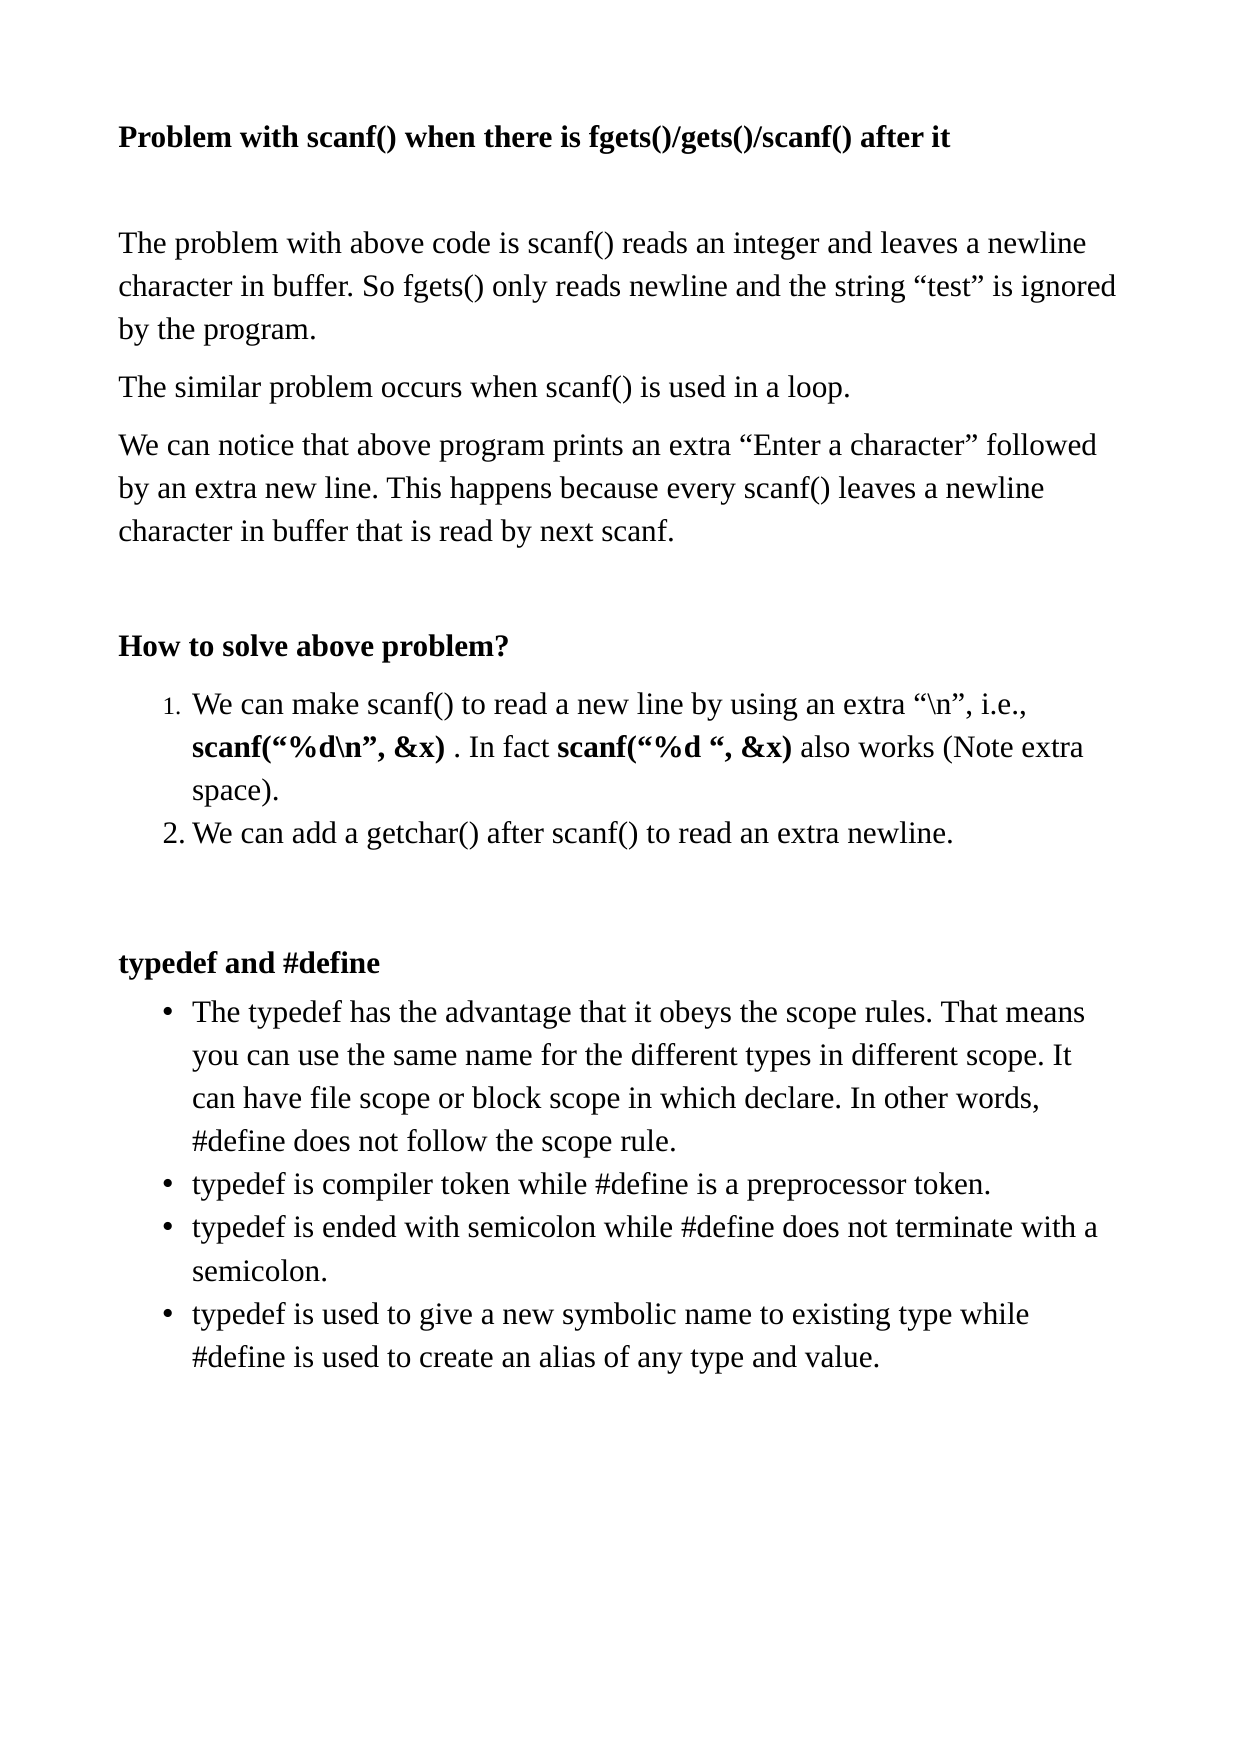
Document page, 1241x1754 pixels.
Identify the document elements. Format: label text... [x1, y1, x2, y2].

list We can add a getchar() after scanf() to read an extra newline. [162, 815, 1122, 851]
subtitle Problem with scanf() when there is fgets()/gets()/scanf() after it [118, 118, 1122, 154]
subtitle typedef and #define [118, 945, 1122, 981]
text We can notice that above program prints an extra “Enter a character” followed by an extra new line. This happens because every scanf() leaves a newline character in buffer that is read by next scanf. [118, 426, 1122, 548]
list The typedef has the advantage that it obeys the scope rules. That means you can use the same name for the different types in different scope. It can have file scope or block scope in which declare. In other words, #define does not follow the scope rule. [162, 993, 1122, 1158]
list typedef is ended with semicolon while #define does not terminate with a semicolon. [162, 1209, 1122, 1288]
list typedef is used to give a new symbolic name to existing type while #define is used to create an alias of any type and value. [162, 1295, 1122, 1374]
list typedef is compiler token while #define is a preprocessor token. [162, 1166, 1122, 1202]
text How to solve above problem? [118, 628, 1122, 663]
list We can make scanf() to read a new line by using an extra “\n”, i.e., scanf(“%d\n”, &x) . In fact scanf(“%d “, &x) also works (Note extra space). [162, 685, 1122, 807]
text The similar problem occurs when scanf() is used in a loop. [118, 368, 1122, 404]
text The problem with above code is scanf() reads an integer and leaves a newline character in buffer. So fgets() only reads newline and the string “test” is ignored by the program. [118, 224, 1122, 346]
